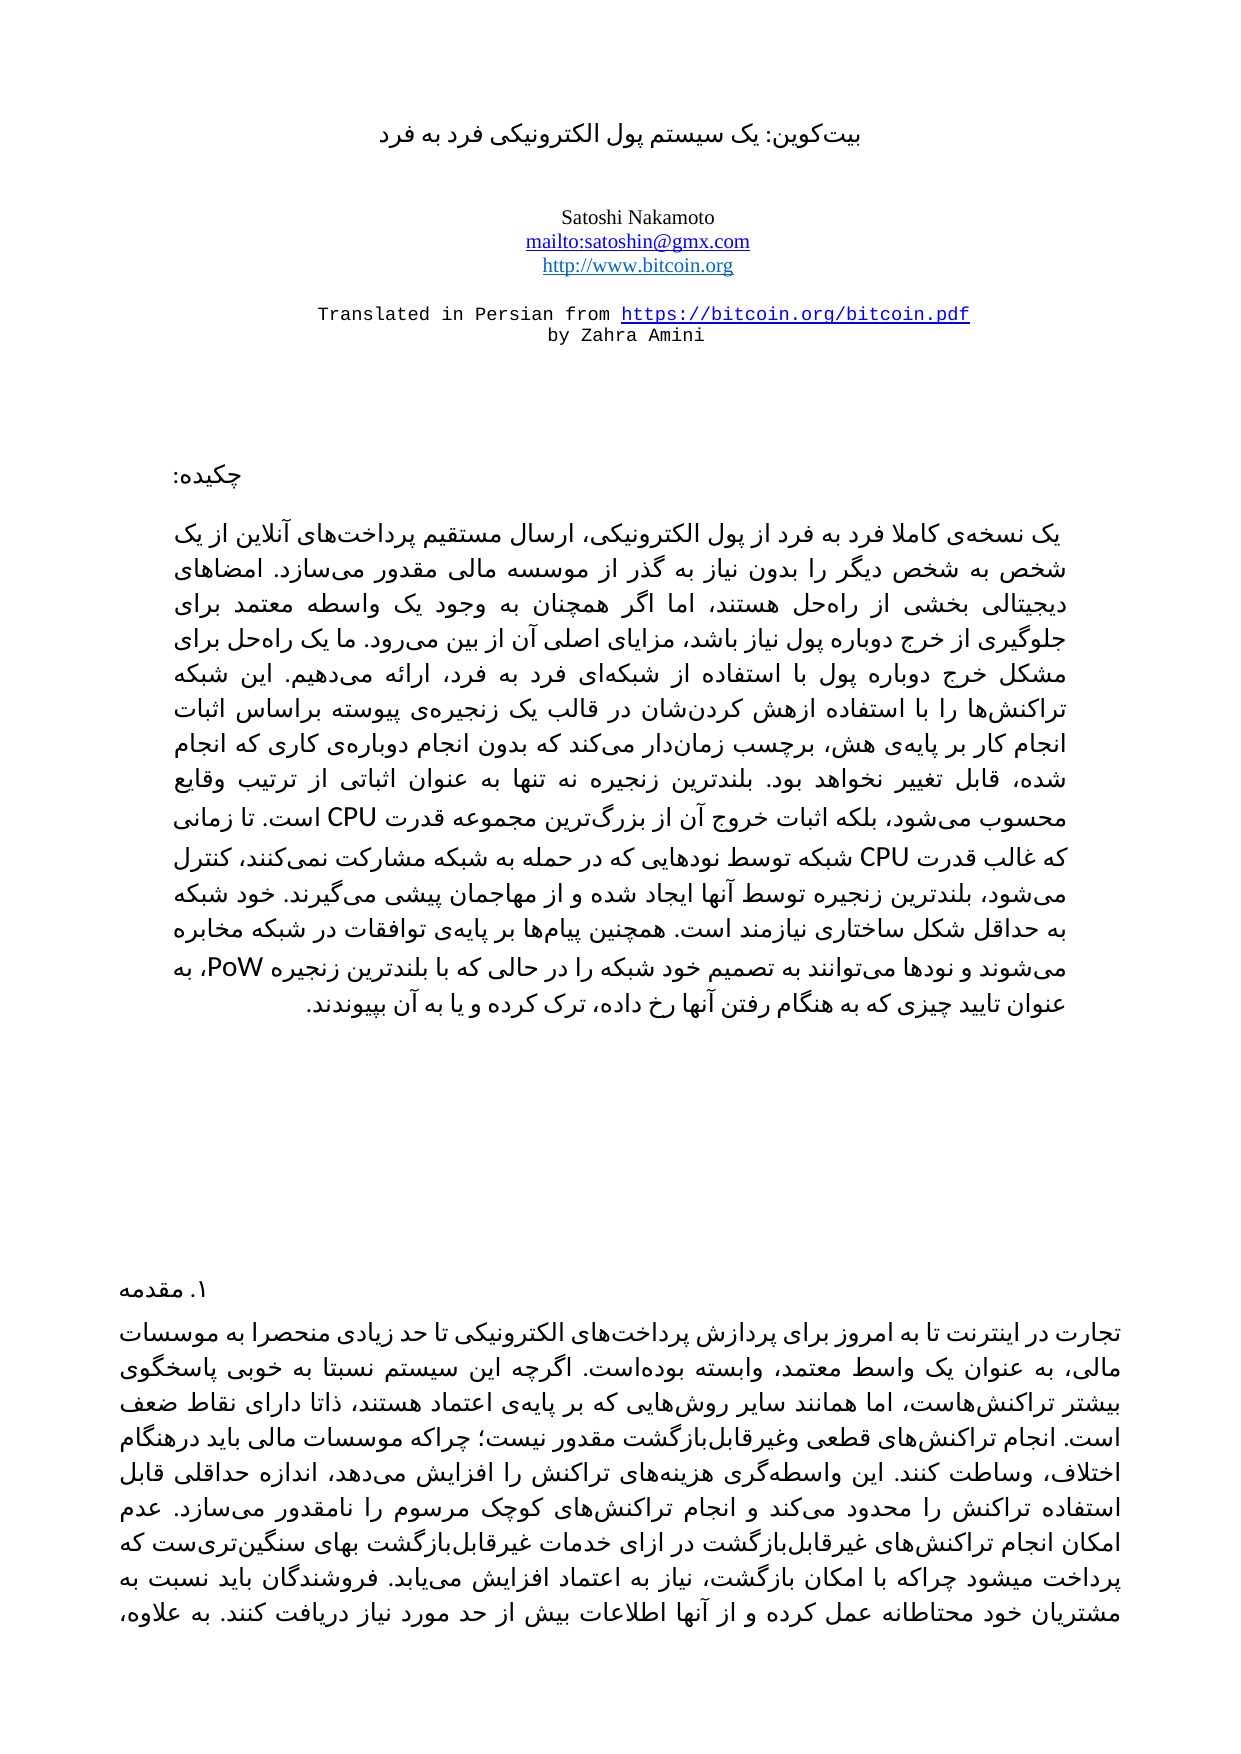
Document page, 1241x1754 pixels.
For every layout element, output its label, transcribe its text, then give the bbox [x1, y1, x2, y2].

text Translated in Persian from https://bitcoin.org/bitcoin.pdf [153, 305, 1122, 326]
text ۱. مقدمه [118, 1274, 1087, 1304]
text http://www.bitcoin.org [153, 253, 1122, 277]
text چکیده: [172, 459, 1068, 490]
text mailto:satoshin@gmx.com [153, 229, 1122, 253]
text by Zahra Amini [118, 326, 1122, 347]
text یک نسخه‌ی کاملا فرد به فرد از پول الکترونیکی‌، ارسال مستقیم پرداخت‌های آنلاین از یک شخص به شخص دیگر را بدون نیاز به گذر از موسسه مالی مقدور می‌سازد. امضاهای دیجیتالی بخشی از راه‌حل هستند، اما اگر همچنان به وجود یک واسطه معتمد برای جلوگیری از خرج دوباره پول نیاز باشد، مزایای اصلی آن از بین می‌رود. ما یک راه‌حل برای مشکل خرج دوباره پول با استفاده از شبکه‌ای فرد به فرد، ارائه می‌دهیم. این شبکه تراکنش‌ها را با استفاده ازهش کردن‌شان در قالب یک زنجیره‌ی پیوسته براساس اثبات انجام کار بر پایه‌ی هش، برچسب زمان‌دار می‌کند که بدون انجام دوباره‌ی کاری که انجام شده، قابل تغییر نخواهد بود. بلندترین زنجیره نه تنها به عنوان اثباتی از ترتیب وقایع محسوب می‌شود، بلکه اثبات خروج آن از بزرگ‌ترین مجموعه قدرت CPU است. تا زمانی که غالب قدرت CPU شبکه توسط نودهایی که در حمله به شبکه مشارکت نمی‌کنند، کنترل می‌شود، بلندترین زنجیره توسط آنها ایجاد شده و از مهاجمان پیشی می‌گیرند. خود شبکه به حداقل شکل ساختاری نیازمند است. همچنین پیام‌ها بر پایه‌ی توافقات در شبکه مخابره می‌شوند و نودها می‌توانند به تصمیم خود شبکه را در حالی که با بلندترین زنجیره PoW، به عنوان تایید چیزی که به هنگام رفتن آنها رخ داده، ترک کرده و یا به آن بپیوندند. [172, 518, 1068, 1019]
text Satoshi Nakamoto [153, 205, 1122, 229]
text بیت‌کوین: یک سیستم پول الکترونیکی فرد به فرد [118, 118, 1122, 149]
text تجارت در اینترنت تا به امروز برای پردازش پرداخت‌های الکترونیکی تا حد زیادی منحصرا به موسسات مالی، به عنوان یک واسط معتمد، وابسته بوده‌است. اگرچه این سیستم نسبتا به خوبی پاسخگوی بیشتر تراکنش‌هاست، اما همانند سایر روش‌هایی که بر پایه‌ی اعتماد هستند، ذاتا دارای نقاط ضعف است. انجام تراکنش‌های قطعی وغیرقابل‌بازگشت مقدور نیست؛ چراکه موسسات مالی باید درهنگام اختلاف، وساطت کنند. این واسطه‌گری هزینه‌های تراکنش را افزایش می‌دهد، اندازه حداقلی قابل استفاده تراکنش را محدود می‌کند و انجام تراکنش‌های کوچک مرسوم را نامقدور می‌سازد. عدم امکان انجام تراکنش‌های غیرقابل‌بازگشت در ازای خدمات غیرقابل‌بازگشت بهای سنگین‌تری‌ست که پرداخت میشود چراکه با امکان بازگشت، نیاز به اعتماد افزایش می‌یابد. فروشندگان باید نسبت به مشتریان خود محتاطانه عمل کرده و از آنها اطلاعات بیش از حد مورد نیاز دریافت کنند. به علاوه، همواره درصد مشخصی از خطا به عنوان عاملی اجتناب‌ناپذیر پذیرفته شده است. این هزینه‌ها و نگرانی‌ها در پرداخت‌های حضوری با استفاده از ارزهای مادی قابل پیشگیری است؛ اما در حال حاضر مکانیسمی برای پرداخت با استفاده از راه ارتباطی بدون واسطه موجود نیست. [118, 1317, 1122, 1627]
